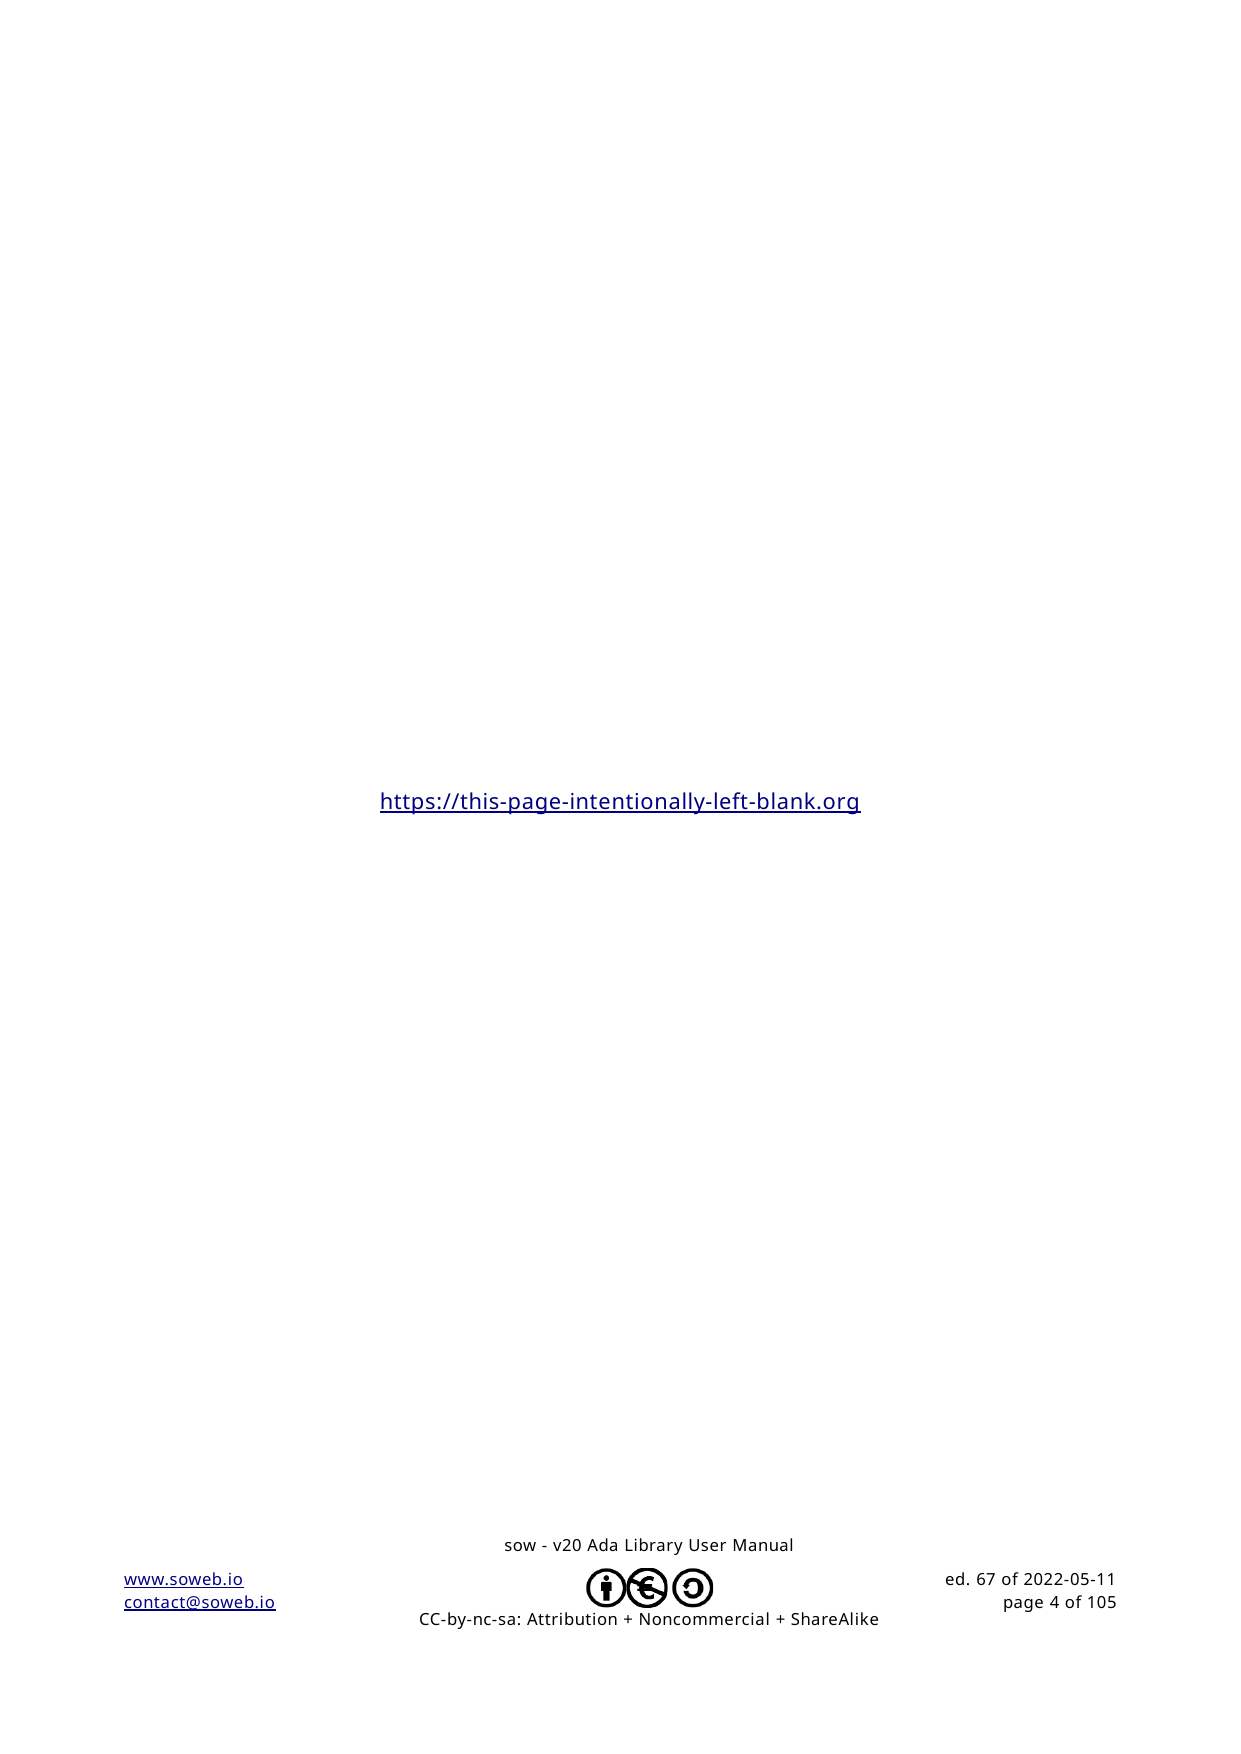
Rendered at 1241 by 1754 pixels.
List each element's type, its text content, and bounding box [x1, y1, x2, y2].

picture [672, 1568, 714, 1608]
picture [585, 1568, 668, 1608]
text https://this-page-intentionally-left-blank.org [233, 786, 1007, 816]
